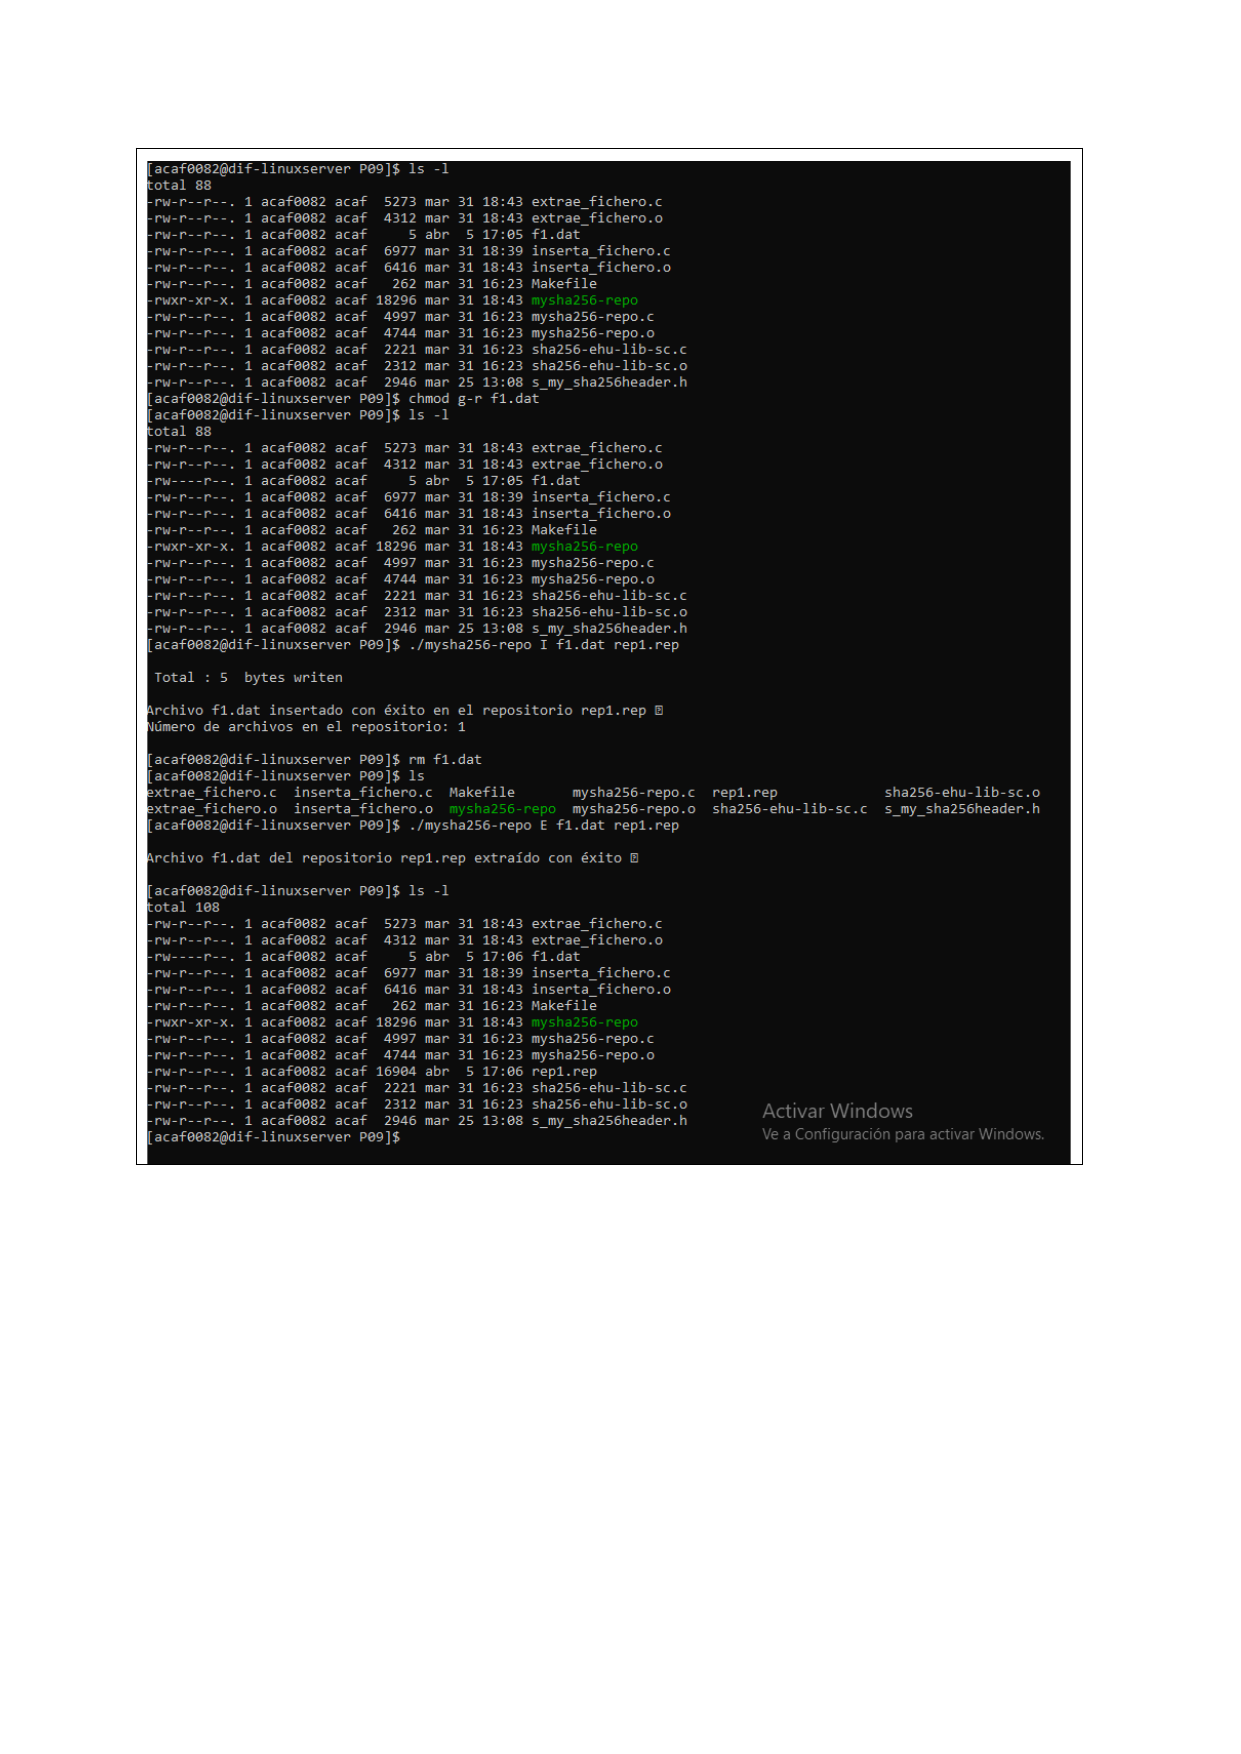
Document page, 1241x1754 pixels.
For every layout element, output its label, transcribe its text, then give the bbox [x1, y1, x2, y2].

table_cell Resultado de la verificación: [137, 149, 1082, 1164]
